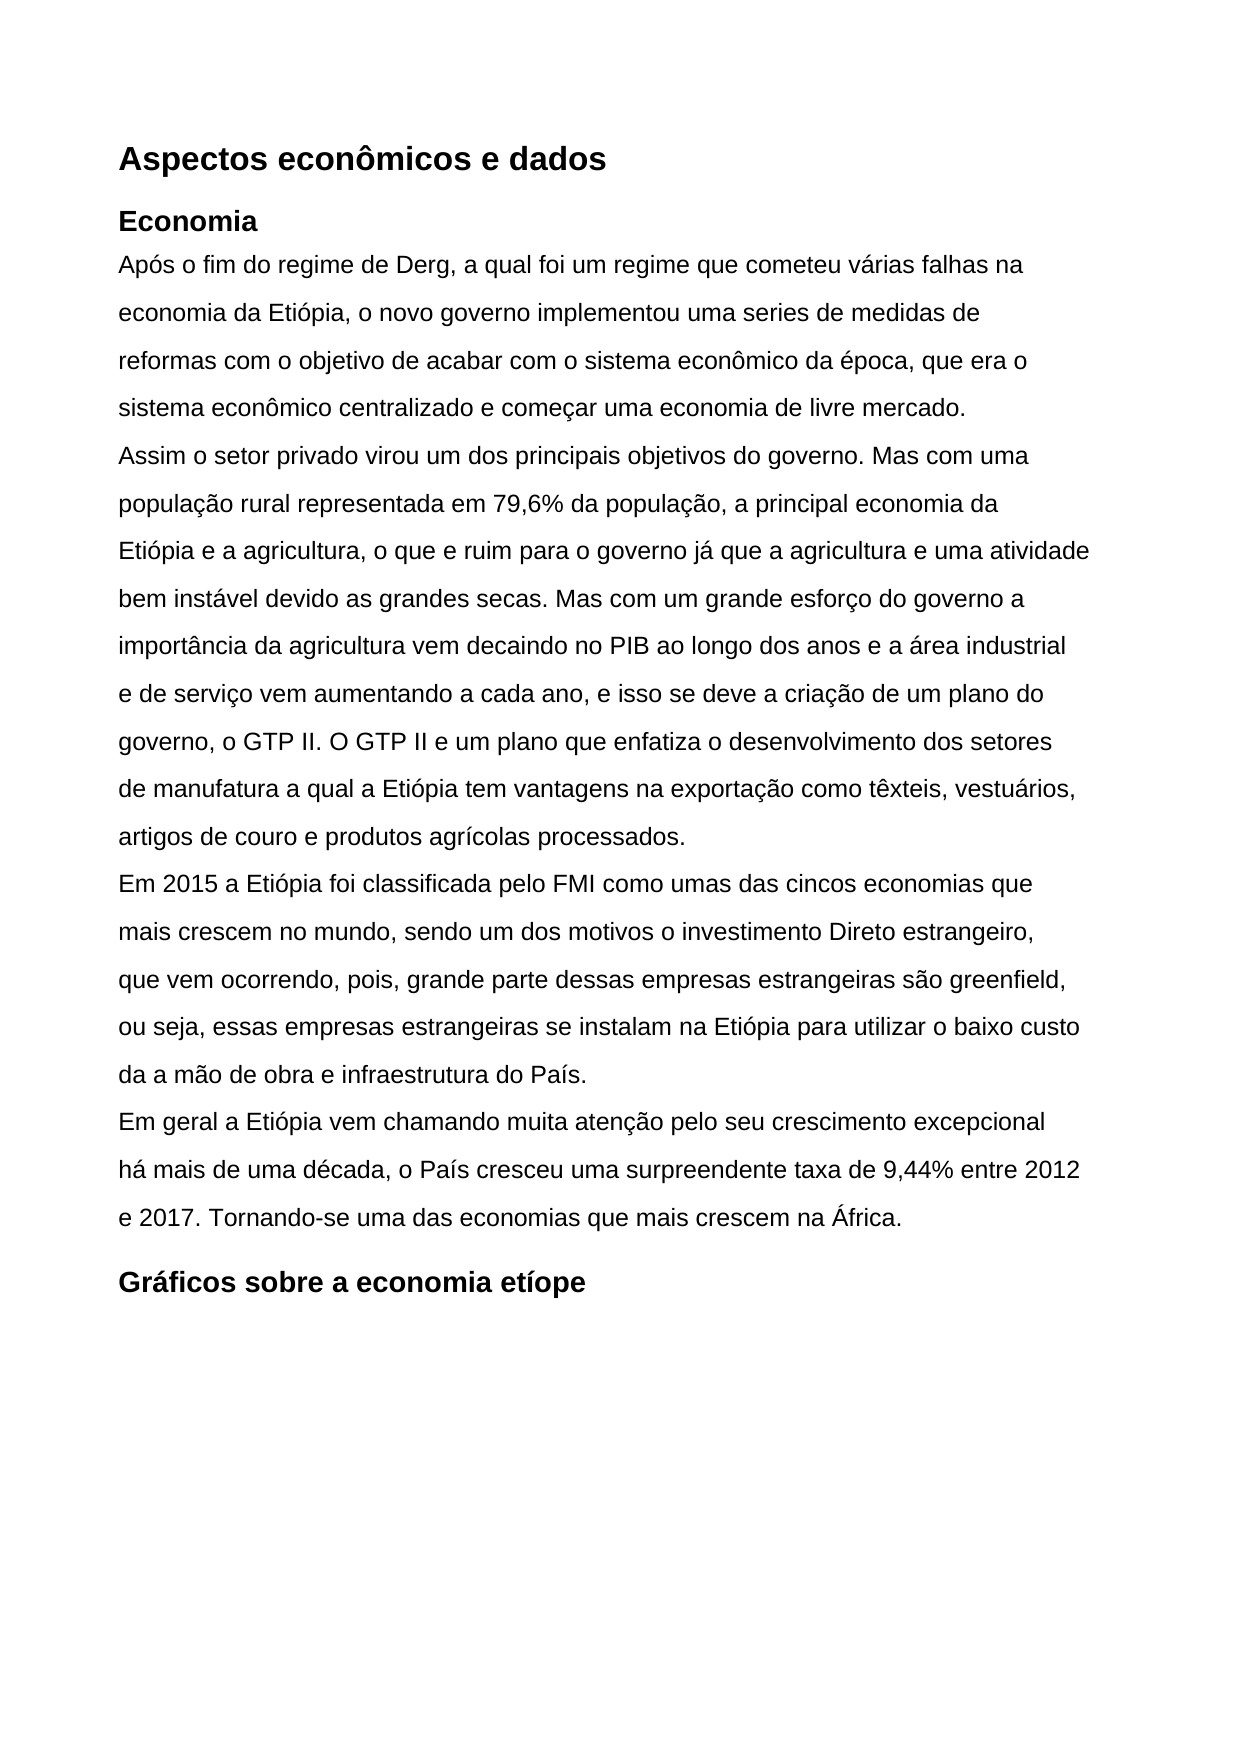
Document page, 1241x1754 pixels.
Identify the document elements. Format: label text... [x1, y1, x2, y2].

text mais crescem no mundo, sendo um dos motivos o investimento Direto estrangeiro, [118, 917, 1122, 946]
text importância da agricultura vem decaindo no PIB ao longo dos anos e a área industrial [118, 631, 1122, 660]
text e 2017. Tornando-se uma das economias que mais crescem na África. [118, 1203, 1122, 1231]
text Em geral a Etiópia vem chamando muita atenção pelo seu crescimento excepcional [118, 1107, 1122, 1136]
subtitle Economia [118, 204, 1122, 238]
text de manufatura a qual a Etiópia tem vantagens na exportação como têxteis, vestuários, [118, 774, 1122, 803]
text governo, o GTP II. O GTP II e um plano que enfatiza o desenvolvimento dos setores [118, 727, 1122, 755]
text Em 2015 a Etiópia foi classificada pelo FMI como umas das cincos economias que [118, 869, 1122, 898]
subtitle Aspectos econômicos e dados [118, 139, 1122, 177]
text Após o fim do regime de Derg, a qual foi um regime que cometeu várias falhas na [118, 251, 1122, 279]
text Etiópia e a agricultura, o que e ruim para o governo já que a agricultura e uma atividade [118, 536, 1122, 565]
text artigos de couro e produtos agrícolas processados. [118, 822, 1122, 851]
text ou seja, essas empresas estrangeiras se instalam na Etiópia para utilizar o baixo custo [118, 1012, 1122, 1041]
text Assim o setor privado virou um dos principais objetivos do governo. Mas com uma [118, 441, 1122, 470]
subtitle Gráficos sobre a economia etíope [118, 1265, 1122, 1298]
text reformas com o objetivo de acabar com o sistema econômico da época, que era o [118, 346, 1122, 374]
text sistema econômico centralizado e começar uma economia de livre mercado. [118, 393, 1122, 422]
text da a mão de obra e infraestrutura do País. [118, 1060, 1122, 1088]
text bem instável devido as grandes secas. Mas com um grande esforço do governo a [118, 584, 1122, 612]
text população rural representada em 79,6% da população, a principal economia da [118, 488, 1122, 517]
text que vem ocorrendo, pois, grande parte dessas empresas estrangeiras são greenfield, [118, 964, 1122, 993]
text e de serviço vem aumentando a cada ano, e isso se deve a criação de um plano do [118, 679, 1122, 708]
text economia da Etiópia, o novo governo implementou uma series de medidas de [118, 298, 1122, 327]
text há mais de uma década, o País cresceu uma surpreendente taxa de 9,44% entre 2012 [118, 1155, 1122, 1184]
